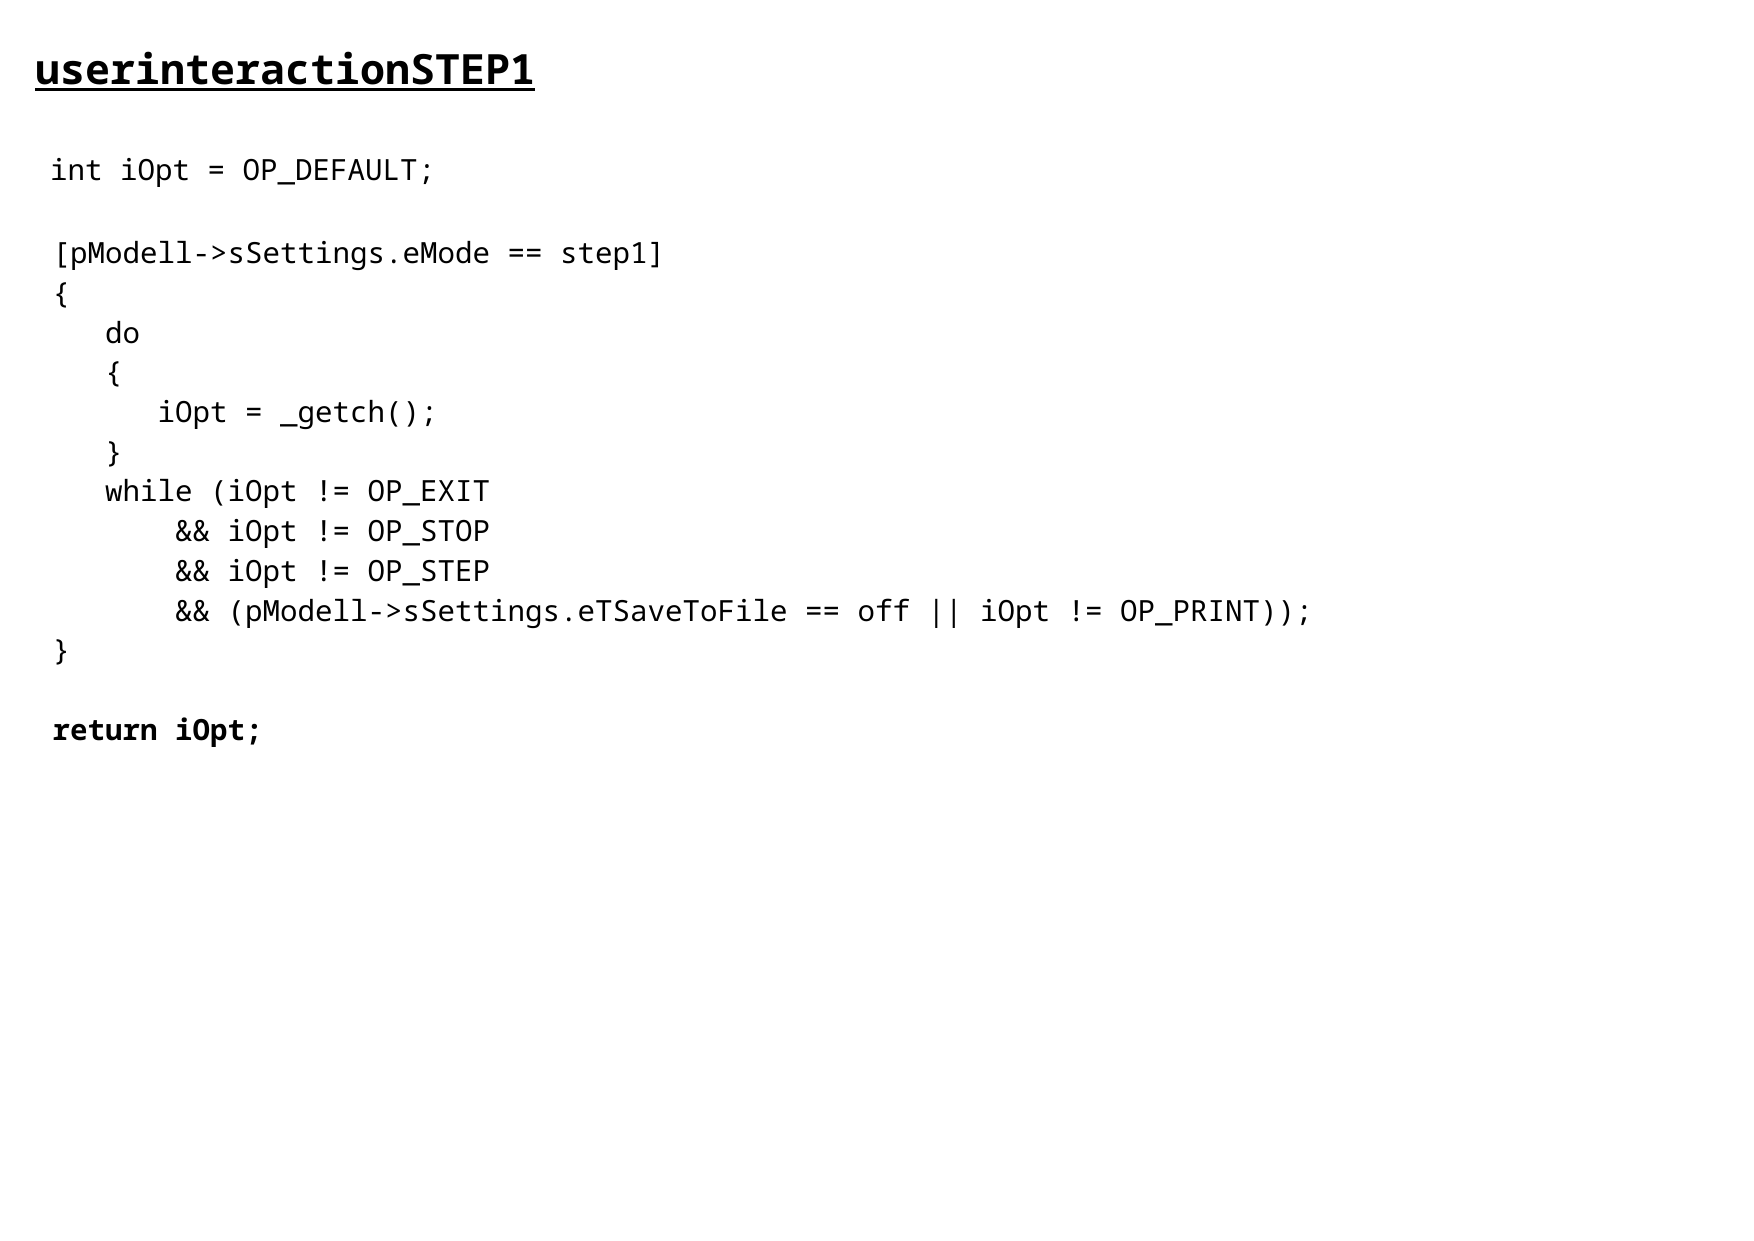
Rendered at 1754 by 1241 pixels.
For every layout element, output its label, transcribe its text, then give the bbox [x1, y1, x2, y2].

text && iOpt != OP_STEP [0, 550, 1754, 590]
text { [0, 272, 1754, 312]
text { [0, 352, 1754, 391]
text } [0, 431, 1754, 471]
text return iOpt; [0, 709, 1754, 748]
text [pModell->sSettings.eMode == step1] [0, 233, 1754, 272]
text && (pModell->sSettings.eTSaveToFile == off || iOpt != OP_PRINT)); [0, 590, 1754, 629]
text do [0, 312, 1754, 352]
text userinteractionSTEP1 [0, 40, 1754, 96]
text while (iOpt != OP_EXIT [0, 471, 1754, 510]
text && iOpt != OP_STOP [0, 510, 1754, 550]
text } [0, 629, 1754, 669]
text int iOpt = OP_DEFAULT; [0, 136, 1754, 193]
text iOpt = _getch(); [0, 391, 1754, 431]
